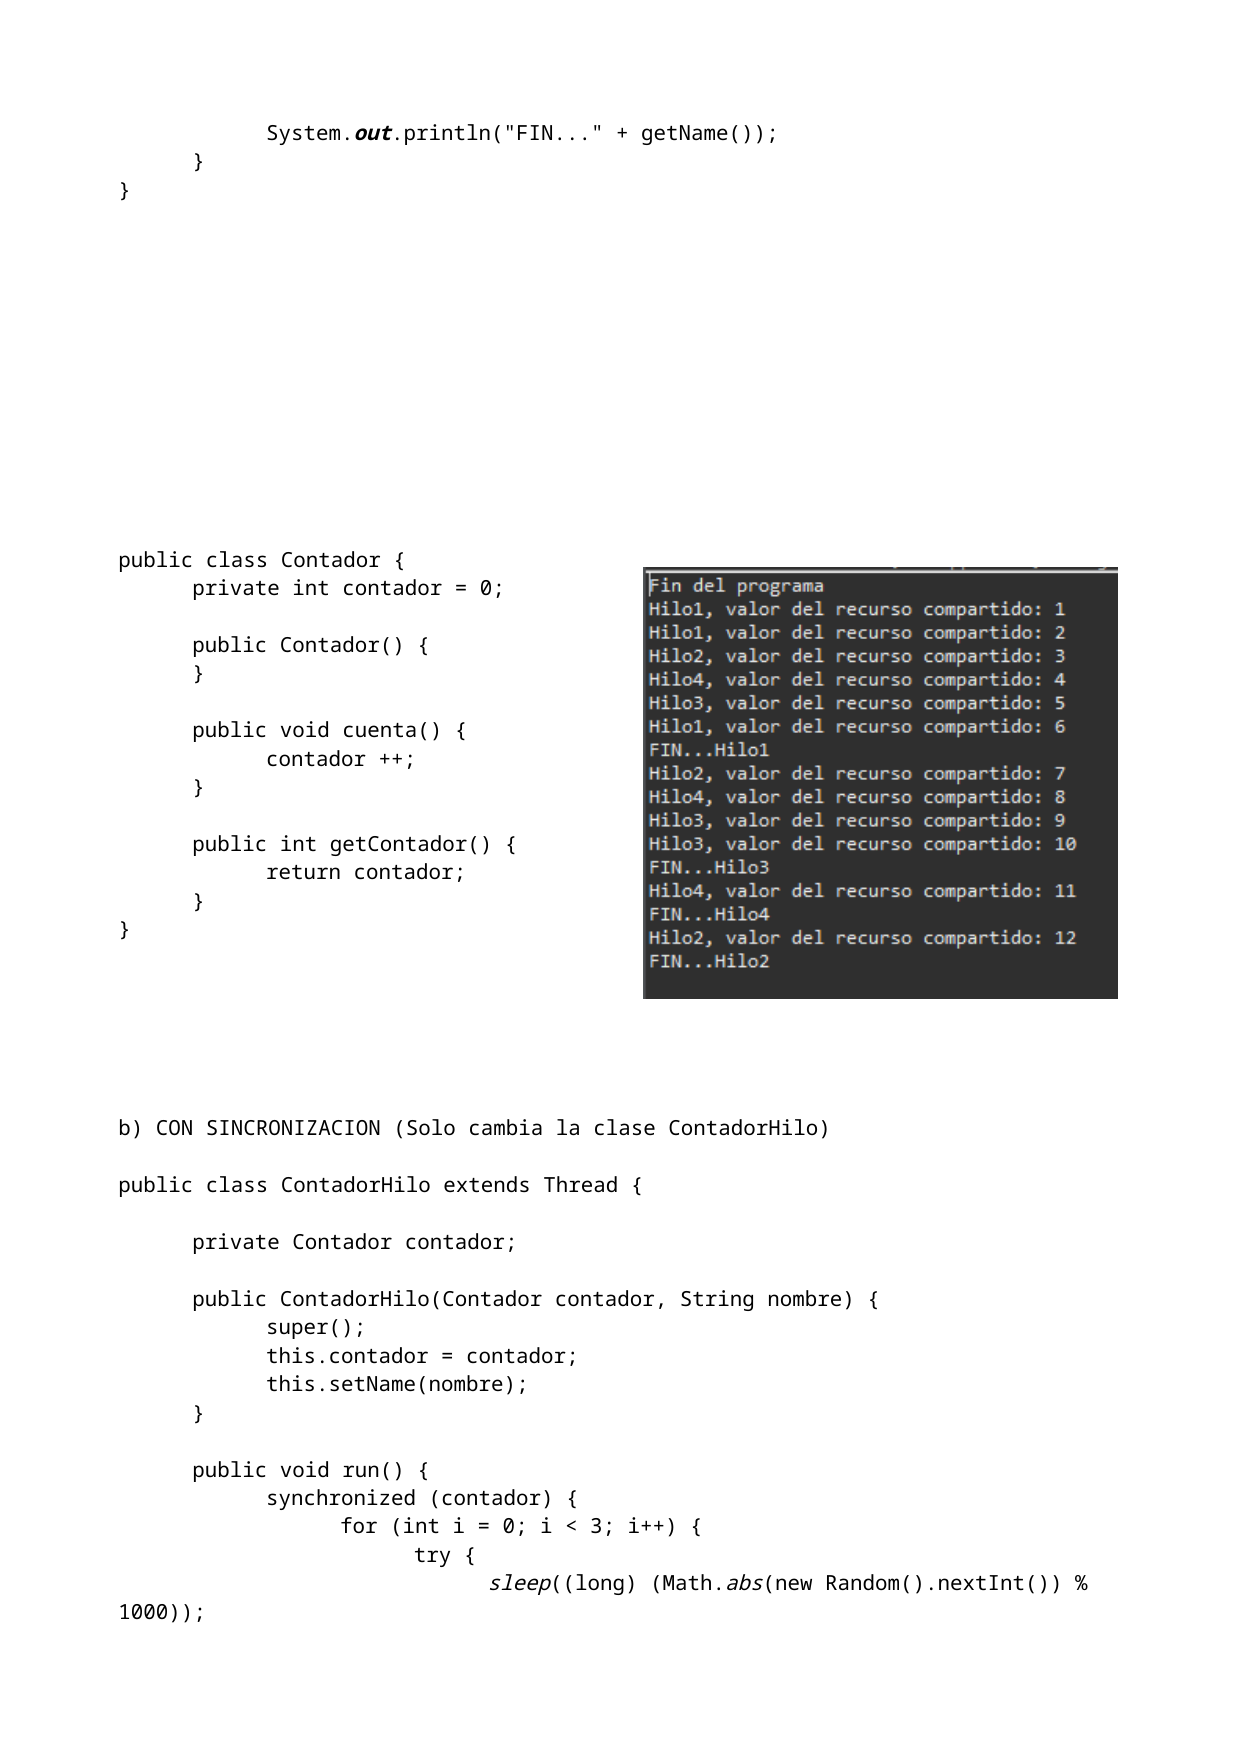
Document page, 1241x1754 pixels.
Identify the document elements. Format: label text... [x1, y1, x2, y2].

text } [118, 658, 643, 687]
text } [118, 1398, 1122, 1426]
text return contador; [118, 857, 643, 886]
text } [118, 175, 1122, 203]
text try { [118, 1540, 1122, 1568]
text public void run() { [118, 1455, 1122, 1483]
text for (int i = 0; i < 3; i++) { [118, 1512, 1122, 1540]
text } [118, 772, 643, 801]
text public Contador() { [118, 630, 643, 658]
text this.setName(nombre); [118, 1369, 1122, 1398]
text public int getContador() { [118, 829, 643, 857]
text private Contador contador; [118, 1227, 1122, 1256]
text } [118, 886, 643, 914]
text [1118, 658, 1122, 687]
text [1118, 886, 1122, 914]
text private int contador = 0; [118, 573, 643, 602]
text b) CON SINCRONIZACION (Solo cambia la clase ContadorHilo) [118, 1113, 1122, 1142]
text [1118, 772, 1122, 801]
text this.contador = contador; [118, 1341, 1122, 1369]
text synchronized (contador) { [118, 1483, 1122, 1512]
picture [643, 567, 1118, 999]
text public class Contador { [118, 545, 1122, 573]
text } [118, 147, 1122, 175]
text contador ++; [118, 744, 643, 772]
text public class ContadorHilo extends Thread { [118, 1170, 1122, 1199]
text public ContadorHilo(Contador contador, String nombre) { [118, 1284, 1122, 1312]
text super(); [118, 1312, 1122, 1341]
text sleep((long) (Math.abs(new Random().nextInt()) % 1000)); [118, 1568, 1122, 1625]
text [1118, 914, 1122, 943]
text public void cuenta() { [118, 715, 643, 744]
text System.out.println("FIN..." + getName()); [118, 118, 1122, 147]
text } [118, 914, 643, 943]
